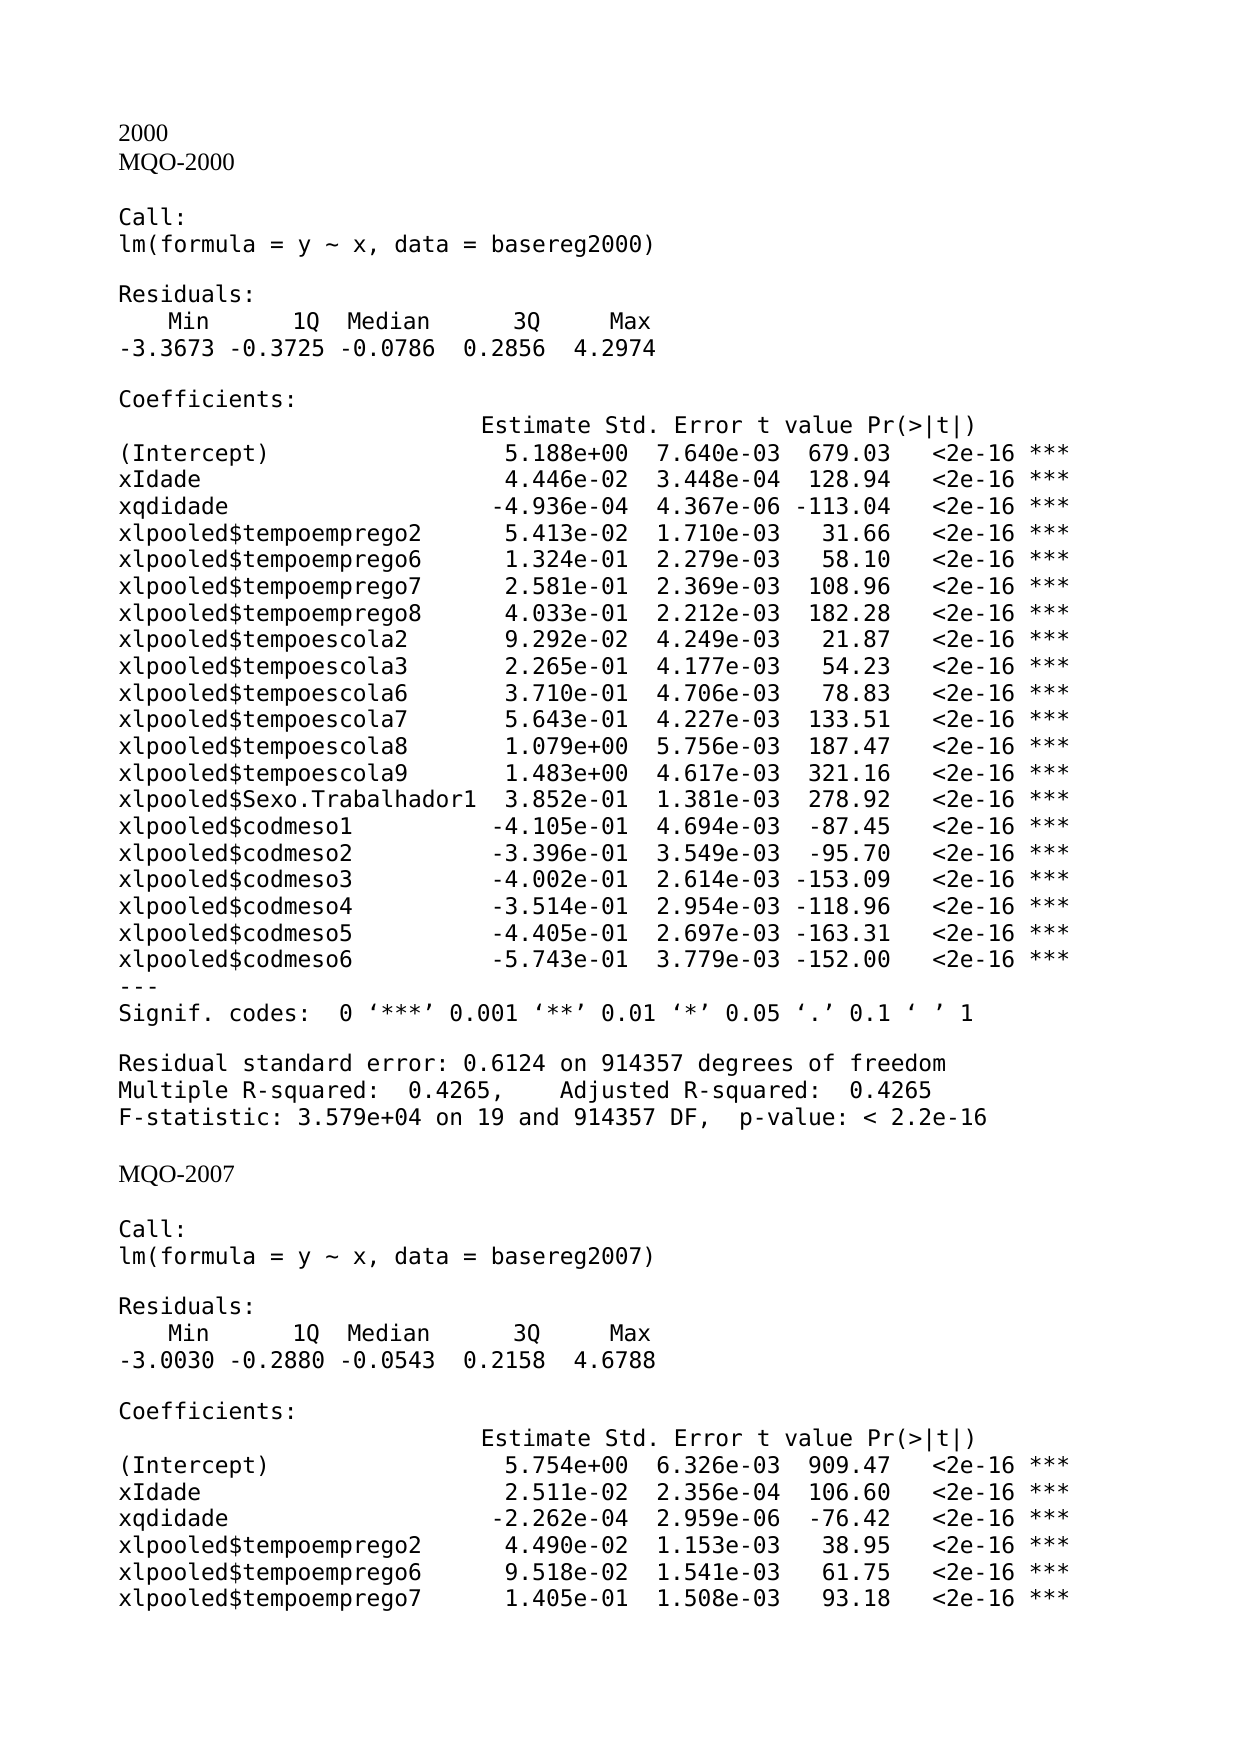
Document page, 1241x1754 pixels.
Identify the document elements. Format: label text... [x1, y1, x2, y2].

text xlpooled$tempoescola6 3.710e-01 4.706e-03 78.83 <2e-16 *** [118, 680, 1122, 707]
text xlpooled$tempoemprego7 1.405e-01 1.508e-03 93.18 <2e-16 *** [118, 1586, 1122, 1612]
text Call: [118, 1217, 1122, 1243]
text lm(formula = y ~ x, data = basereg2000) [118, 231, 1122, 258]
text xlpooled$tempoemprego6 1.324e-01 2.279e-03 58.10 <2e-16 *** [118, 547, 1122, 573]
text xIdade 4.446e-02 3.448e-04 128.94 <2e-16 *** [118, 467, 1122, 493]
text Multiple R-squared: 0.4265, Adjusted R-squared: 0.4265 [118, 1077, 1122, 1104]
text MQO-2000 [118, 147, 1122, 176]
text Min 1Q Median 3Q Max [118, 308, 1122, 336]
text xlpooled$tempoescola3 2.265e-01 4.177e-03 54.23 <2e-16 *** [118, 653, 1122, 680]
text -3.3673 -0.3725 -0.0786 0.2856 4.2974 [118, 336, 1122, 362]
text xlpooled$codmeso3 -4.002e-01 2.614e-03 -153.09 <2e-16 *** [118, 867, 1122, 893]
text Estimate Std. Error t value Pr(>|t|) [118, 1425, 1122, 1452]
text xlpooled$codmeso6 -5.743e-01 3.779e-03 -152.00 <2e-16 *** [118, 947, 1122, 973]
text Coefficients: [118, 386, 1122, 412]
text F-statistic: 3.579e+04 on 19 and 914357 DF, p-value: < 2.2e-16 [118, 1104, 1122, 1130]
text xlpooled$codmeso5 -4.405e-01 2.697e-03 -163.31 <2e-16 *** [118, 920, 1122, 947]
text --- [118, 973, 1122, 1000]
text (Intercept) 5.754e+00 6.326e-03 909.47 <2e-16 *** [118, 1452, 1122, 1479]
text xlpooled$codmeso1 -4.105e-01 4.694e-03 -87.45 <2e-16 *** [118, 813, 1122, 840]
text xqdidade -2.262e-04 2.959e-06 -76.42 <2e-16 *** [118, 1506, 1122, 1532]
text xlpooled$tempoemprego2 5.413e-02 1.710e-03 31.66 <2e-16 *** [118, 520, 1122, 547]
text Residuals: [118, 1293, 1122, 1320]
text Call: [118, 204, 1122, 231]
text Residual standard error: 0.6124 on 914357 degrees of freedom [118, 1050, 1122, 1077]
text xlpooled$tempoemprego2 4.490e-02 1.153e-03 38.95 <2e-16 *** [118, 1532, 1122, 1559]
text -3.0030 -0.2880 -0.0543 0.2158 4.6788 [118, 1348, 1122, 1374]
text xlpooled$tempoescola9 1.483e+00 4.617e-03 321.16 <2e-16 *** [118, 760, 1122, 787]
text xIdade 2.511e-02 2.356e-04 106.60 <2e-16 *** [118, 1479, 1122, 1506]
text xqdidade -4.936e-04 4.367e-06 -113.04 <2e-16 *** [118, 493, 1122, 520]
text Residuals: [118, 281, 1122, 308]
text xlpooled$Sexo.Trabalhador1 3.852e-01 1.381e-03 278.92 <2e-16 *** [118, 787, 1122, 813]
text Coefficients: [118, 1398, 1122, 1425]
text xlpooled$tempoescola8 1.079e+00 5.756e-03 187.47 <2e-16 *** [118, 733, 1122, 760]
text Min 1Q Median 3Q Max [118, 1320, 1122, 1348]
text xlpooled$codmeso4 -3.514e-01 2.954e-03 -118.96 <2e-16 *** [118, 893, 1122, 920]
text Estimate Std. Error t value Pr(>|t|) [118, 412, 1122, 440]
text xlpooled$tempoemprego6 9.518e-02 1.541e-03 61.75 <2e-16 *** [118, 1559, 1122, 1586]
text lm(formula = y ~ x, data = basereg2007) [118, 1243, 1122, 1270]
text xlpooled$tempoemprego8 4.033e-01 2.212e-03 182.28 <2e-16 *** [118, 600, 1122, 627]
text (Intercept) 5.188e+00 7.640e-03 679.03 <2e-16 *** [118, 440, 1122, 467]
text xlpooled$tempoescola2 9.292e-02 4.249e-03 21.87 <2e-16 *** [118, 627, 1122, 653]
text xlpooled$tempoescola7 5.643e-01 4.227e-03 133.51 <2e-16 *** [118, 707, 1122, 733]
text 2000 [118, 118, 1122, 147]
text MQO-2007 [118, 1159, 1122, 1188]
text Signif. codes: 0 ‘***’ 0.001 ‘**’ 0.01 ‘*’ 0.05 ‘.’ 0.1 ‘ ’ 1 [118, 1000, 1122, 1027]
text xlpooled$codmeso2 -3.396e-01 3.549e-03 -95.70 <2e-16 *** [118, 840, 1122, 867]
text xlpooled$tempoemprego7 2.581e-01 2.369e-03 108.96 <2e-16 *** [118, 573, 1122, 600]
